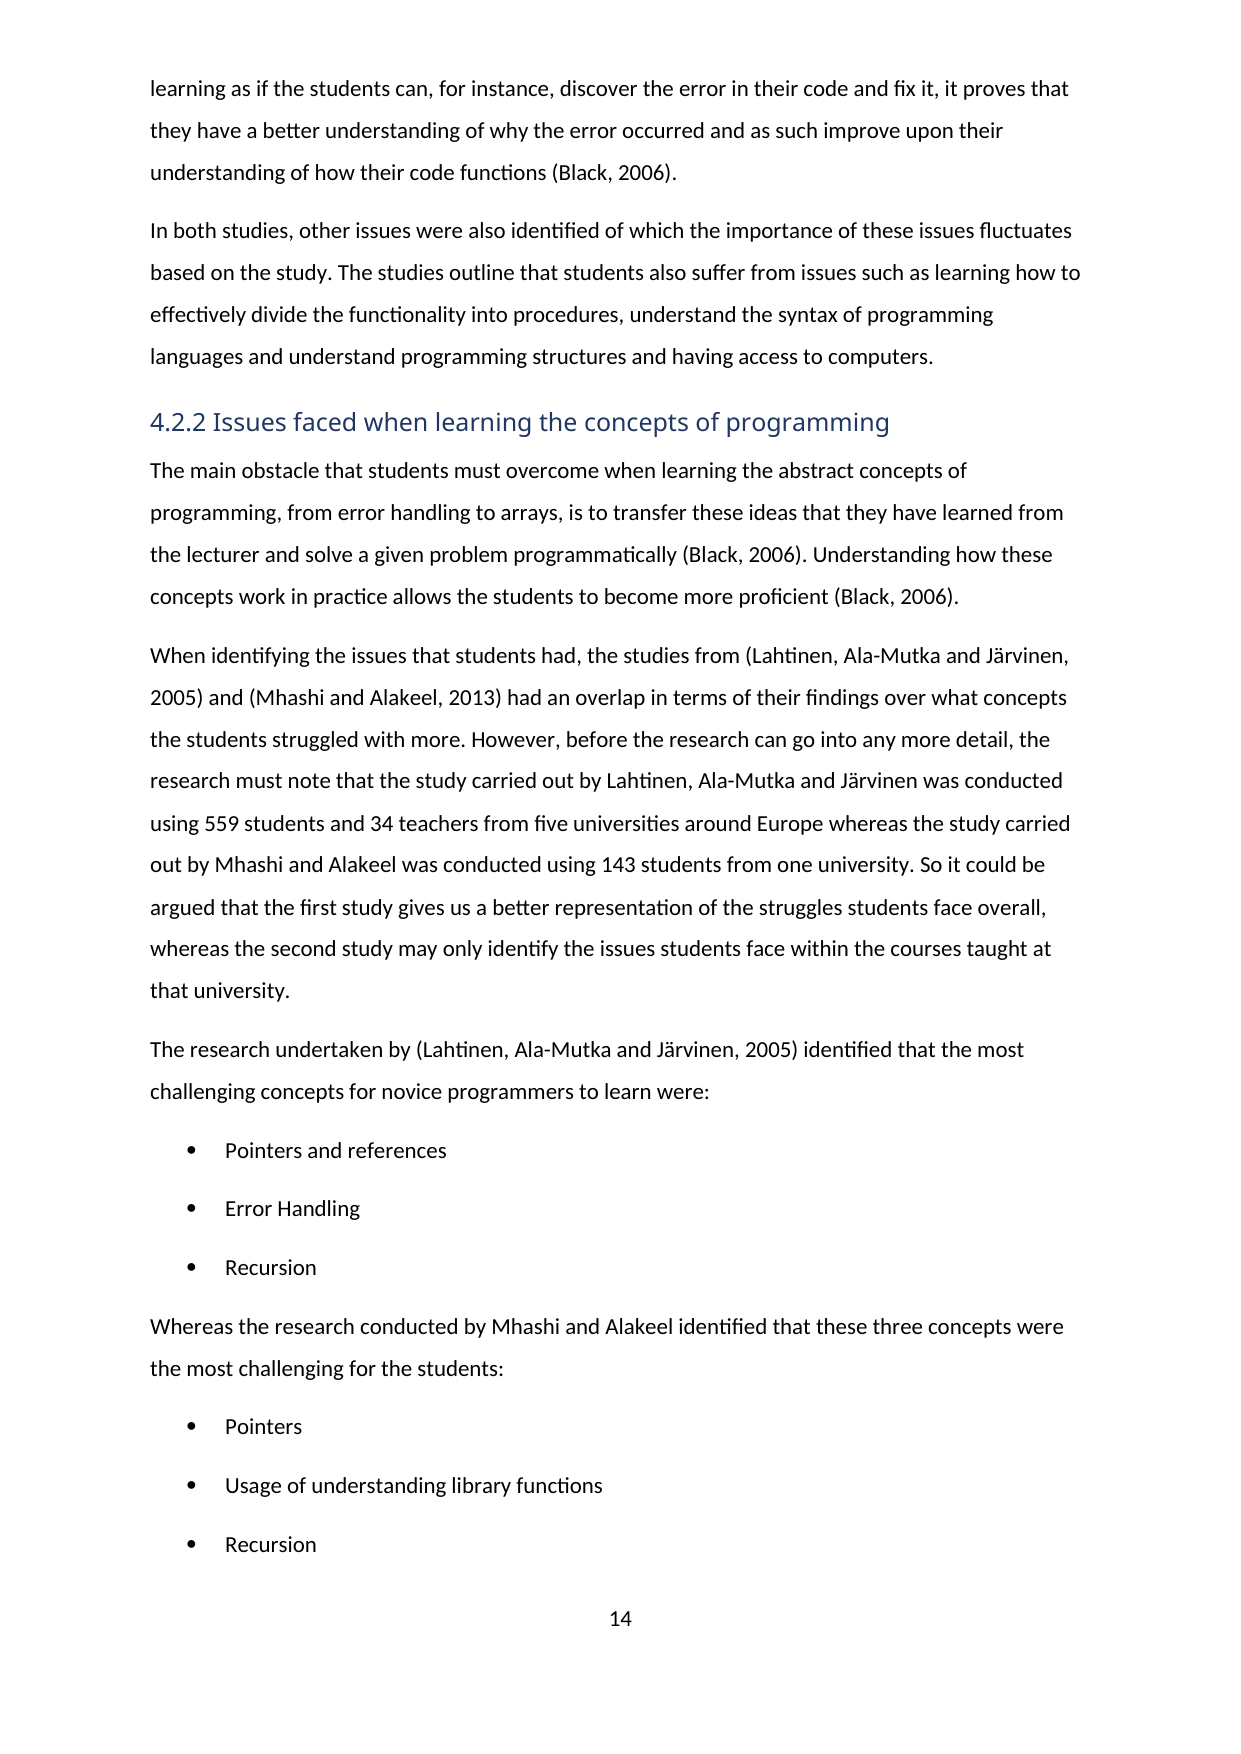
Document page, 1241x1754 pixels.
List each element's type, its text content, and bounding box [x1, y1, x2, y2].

text Whereas the research conducted by Mhashi and Alakeel identified that these three concepts were the most challenging for the students: [150, 1312, 1090, 1382]
list Pointers [187, 1412, 1090, 1440]
text learning as if the students can, for instance, discover the error in their code and fix it, it proves that they have a better understanding of why the error occurred and as such improve upon their understanding of how their code functions (Black, 2006). [150, 74, 1090, 186]
text The main obstacle that students must overcome when learning the abstract concepts of programming, from error handling to arrays, is to transfer these ideas that they have learned from the lecturer and solve a given problem programmatically (Black, 2006). Understanding how these concepts work in practice allows the students to become more proficient (Black, 2006). [150, 456, 1090, 610]
list Usage of understanding library functions [187, 1471, 1090, 1499]
subtitle 4.2.2 Issues faced when learning the concepts of programming [150, 405, 1090, 439]
list Recursion [187, 1530, 1090, 1558]
list Pointers and references [187, 1136, 1090, 1164]
text In both studies, other issues were also identified of which the importance of these issues fluctuates based on the study. The studies outline that students also suffer from issues such as learning how to effectively divide the functionality into procedures, understand the syntax of programming languages and understand programming structures and having access to computers. [150, 216, 1090, 370]
text When identifying the issues that students had, the studies from (Lahtinen, Ala-Mutka and Järvinen, 2005) and (Mhashi and Alakeel, 2013) had an overlap in terms of their findings over what concepts the students struggled with more. However, before the research can go into any more detail, the research must note that the study carried out by Lahtinen, Ala-Mutka and Järvinen was conducted using 559 students and 34 teachers from five universities around Europe whereas the study carried out by Mhashi and Alakeel was conducted using 143 students from one university. So it could be argued that the first study gives us a better representation of the struggles students face overall, whereas the second study may only identify the issues students face within the courses taught at that university. [150, 641, 1090, 1004]
text The research undertaken by (Lahtinen, Ala-Mutka and Järvinen, 2005) identified that the most challenging concepts for novice programmers to learn were: [150, 1035, 1090, 1105]
list Recursion [187, 1253, 1090, 1281]
list Error Handling [187, 1194, 1090, 1222]
